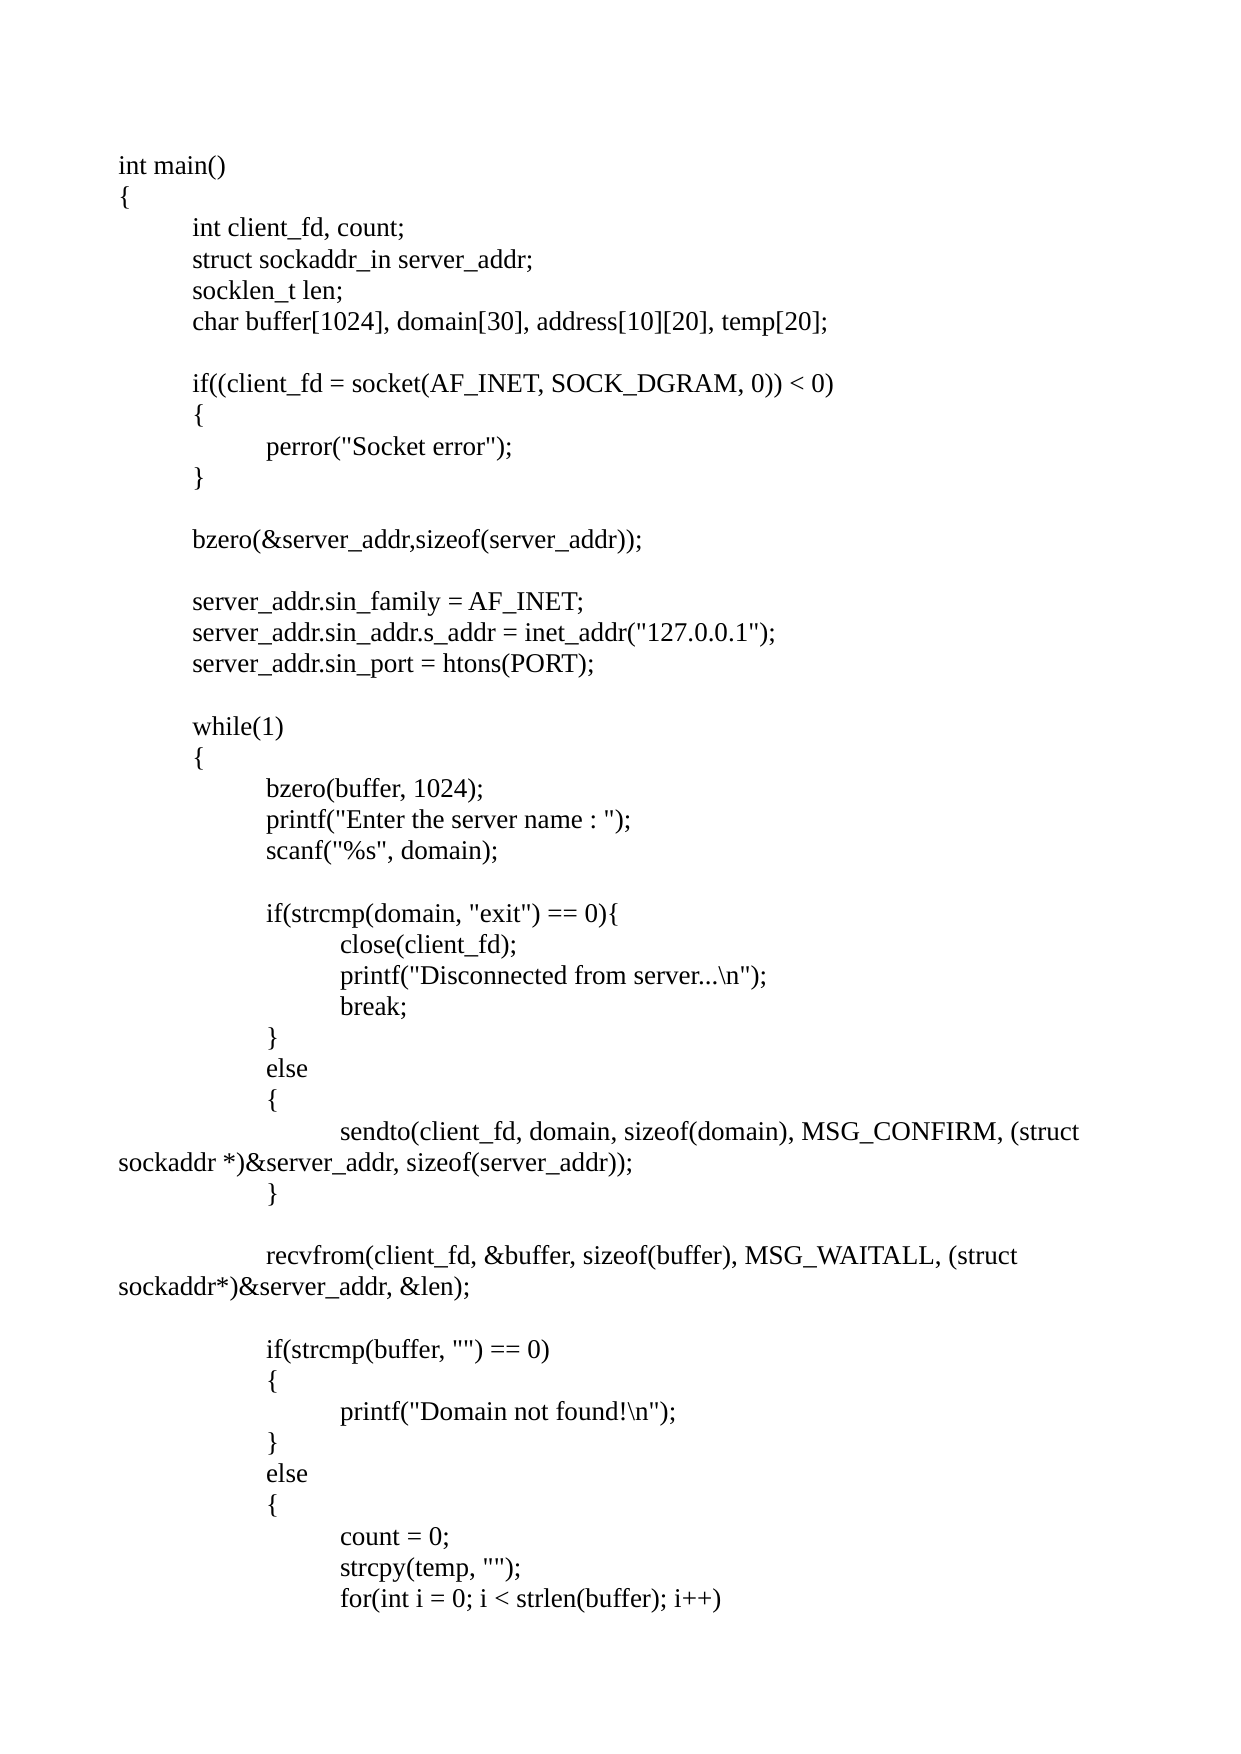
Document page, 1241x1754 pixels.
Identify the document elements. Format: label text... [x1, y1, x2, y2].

text { [118, 1364, 1122, 1395]
text sendto(client_fd, domain, sizeof(domain), MSG_CONFIRM, (struct sockaddr *)&server_addr, sizeof(server_addr)); [118, 1115, 1122, 1177]
text { [118, 1084, 1122, 1115]
text strcpy(temp, ""); [118, 1551, 1122, 1582]
text bzero(&server_addr,sizeof(server_addr)); [118, 523, 1122, 554]
text socklen_t len; [118, 274, 1122, 305]
text printf("Enter the server name : "); [118, 803, 1122, 834]
text } [118, 1021, 1122, 1052]
text } [118, 1426, 1122, 1457]
text while(1) [118, 710, 1122, 741]
text { [118, 1488, 1122, 1520]
text server_addr.sin_addr.s_addr = inet_addr("127.0.0.1"); [118, 616, 1122, 648]
text { [118, 180, 1122, 212]
text scanf("%s", domain); [118, 834, 1122, 866]
text printf("Disconnected from server...\n"); [118, 959, 1122, 990]
text int main() [118, 149, 1122, 180]
text if((client_fd = socket(AF_INET, SOCK_DGRAM, 0)) < 0) [118, 367, 1122, 398]
text else [118, 1457, 1122, 1488]
text else [118, 1052, 1122, 1084]
text bzero(buffer, 1024); [118, 772, 1122, 803]
text { [118, 741, 1122, 772]
text struct sockaddr_in server_addr; [118, 243, 1122, 274]
text for(int i = 0; i < strlen(buffer); i++) [118, 1582, 1122, 1613]
text recvfrom(client_fd, &buffer, sizeof(buffer), MSG_WAITALL, (struct sockaddr*)&server_addr, &len); [118, 1239, 1122, 1302]
text char buffer[1024], domain[30], address[10][20], temp[20]; [118, 305, 1122, 336]
text { [118, 398, 1122, 429]
text server_addr.sin_port = htons(PORT); [118, 648, 1122, 679]
text printf("Domain not found!\n"); [118, 1395, 1122, 1426]
text } [118, 1177, 1122, 1208]
text server_addr.sin_family = AF_INET; [118, 585, 1122, 616]
text if(strcmp(domain, "exit") == 0){ [118, 897, 1122, 928]
text perror("Socket error"); [118, 429, 1122, 461]
text count = 0; [118, 1520, 1122, 1551]
text } [118, 461, 1122, 492]
text if(strcmp(buffer, "") == 0) [118, 1333, 1122, 1364]
text close(client_fd); [118, 928, 1122, 959]
text int client_fd, count; [118, 212, 1122, 243]
text break; [118, 990, 1122, 1021]
